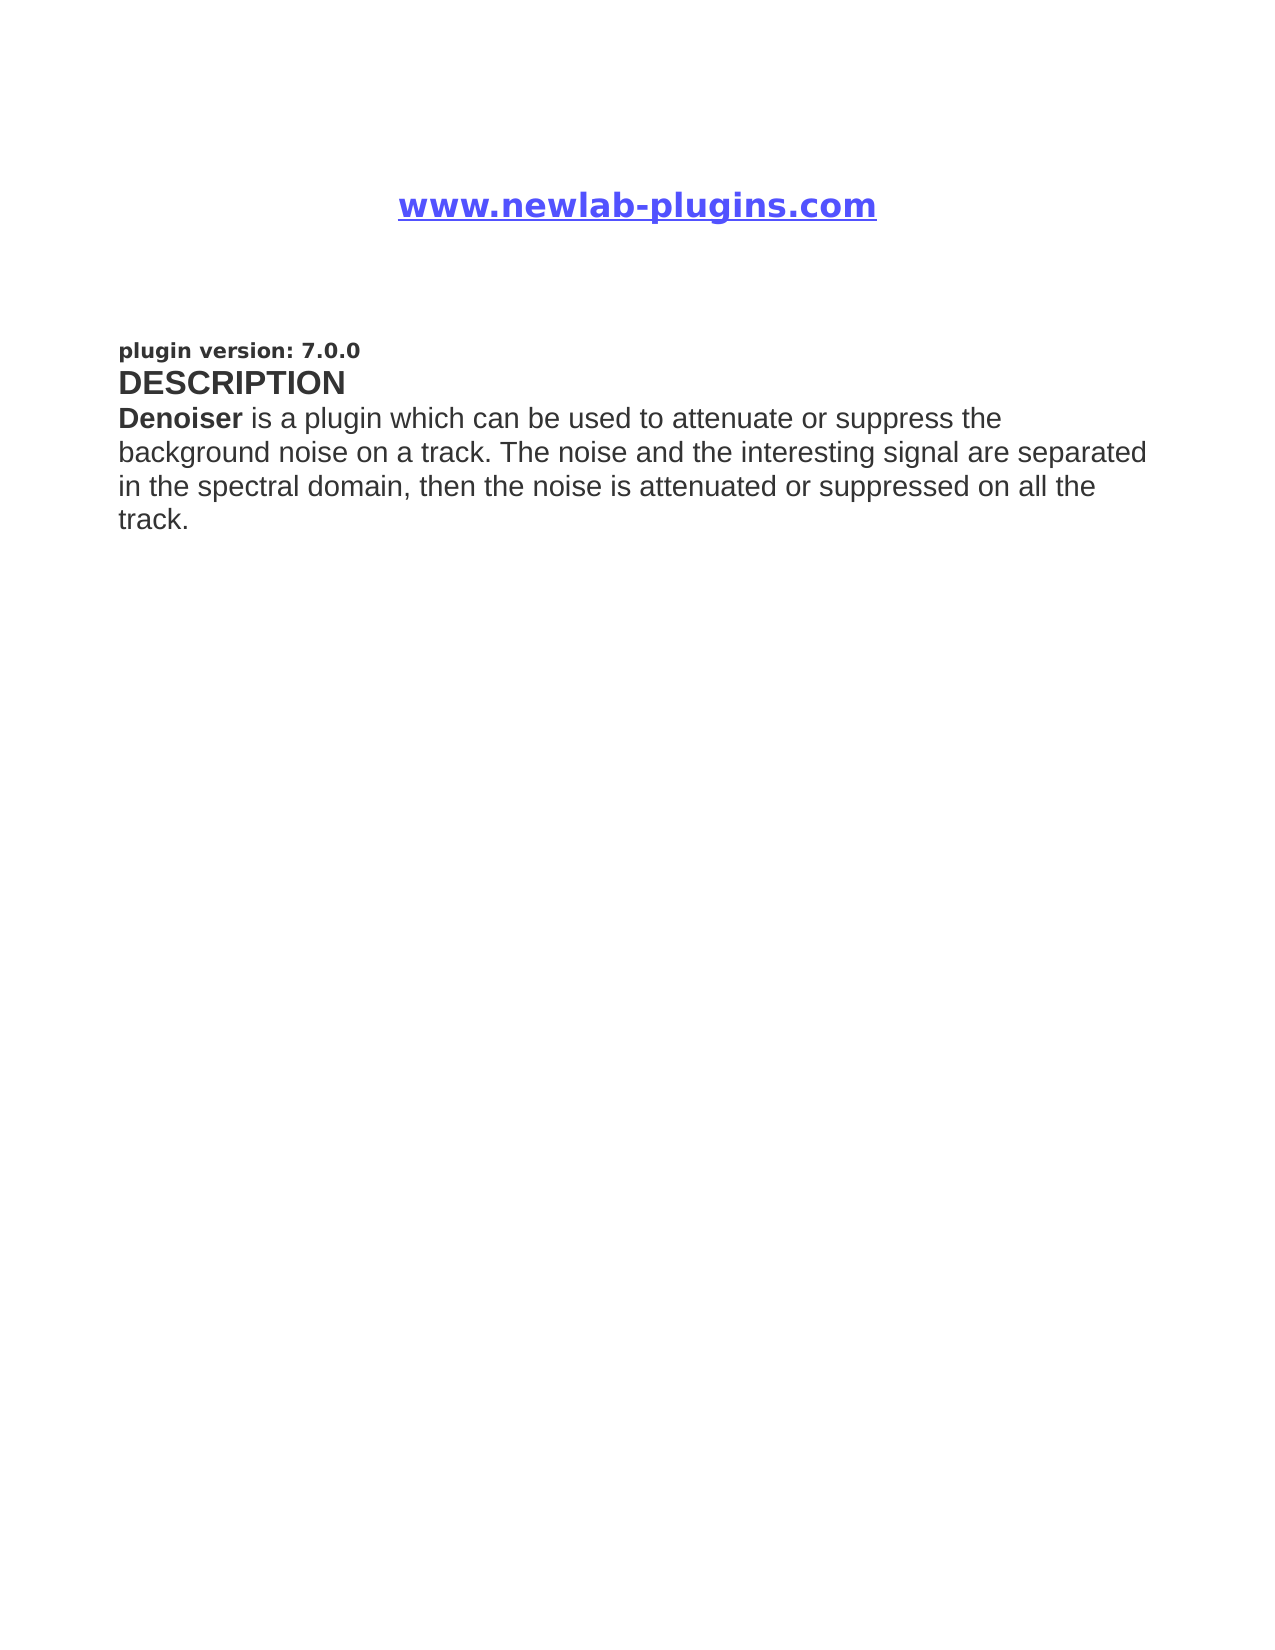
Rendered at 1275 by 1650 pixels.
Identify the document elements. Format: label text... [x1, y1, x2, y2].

text Denoiser is a plugin which can be used to attenuate or suppress the [118, 402, 1157, 435]
text DESCRIPTION [118, 363, 1157, 402]
text www.newlab-plugins.com [118, 186, 1157, 225]
text background noise on a track. The noise and the interesting signal are separated [118, 435, 1157, 469]
text plugin version: 7.0.0 [118, 339, 1157, 363]
text in the spectral domain, then the noise is attenuated or suppressed on all the [118, 469, 1157, 502]
text track. [118, 502, 1157, 536]
